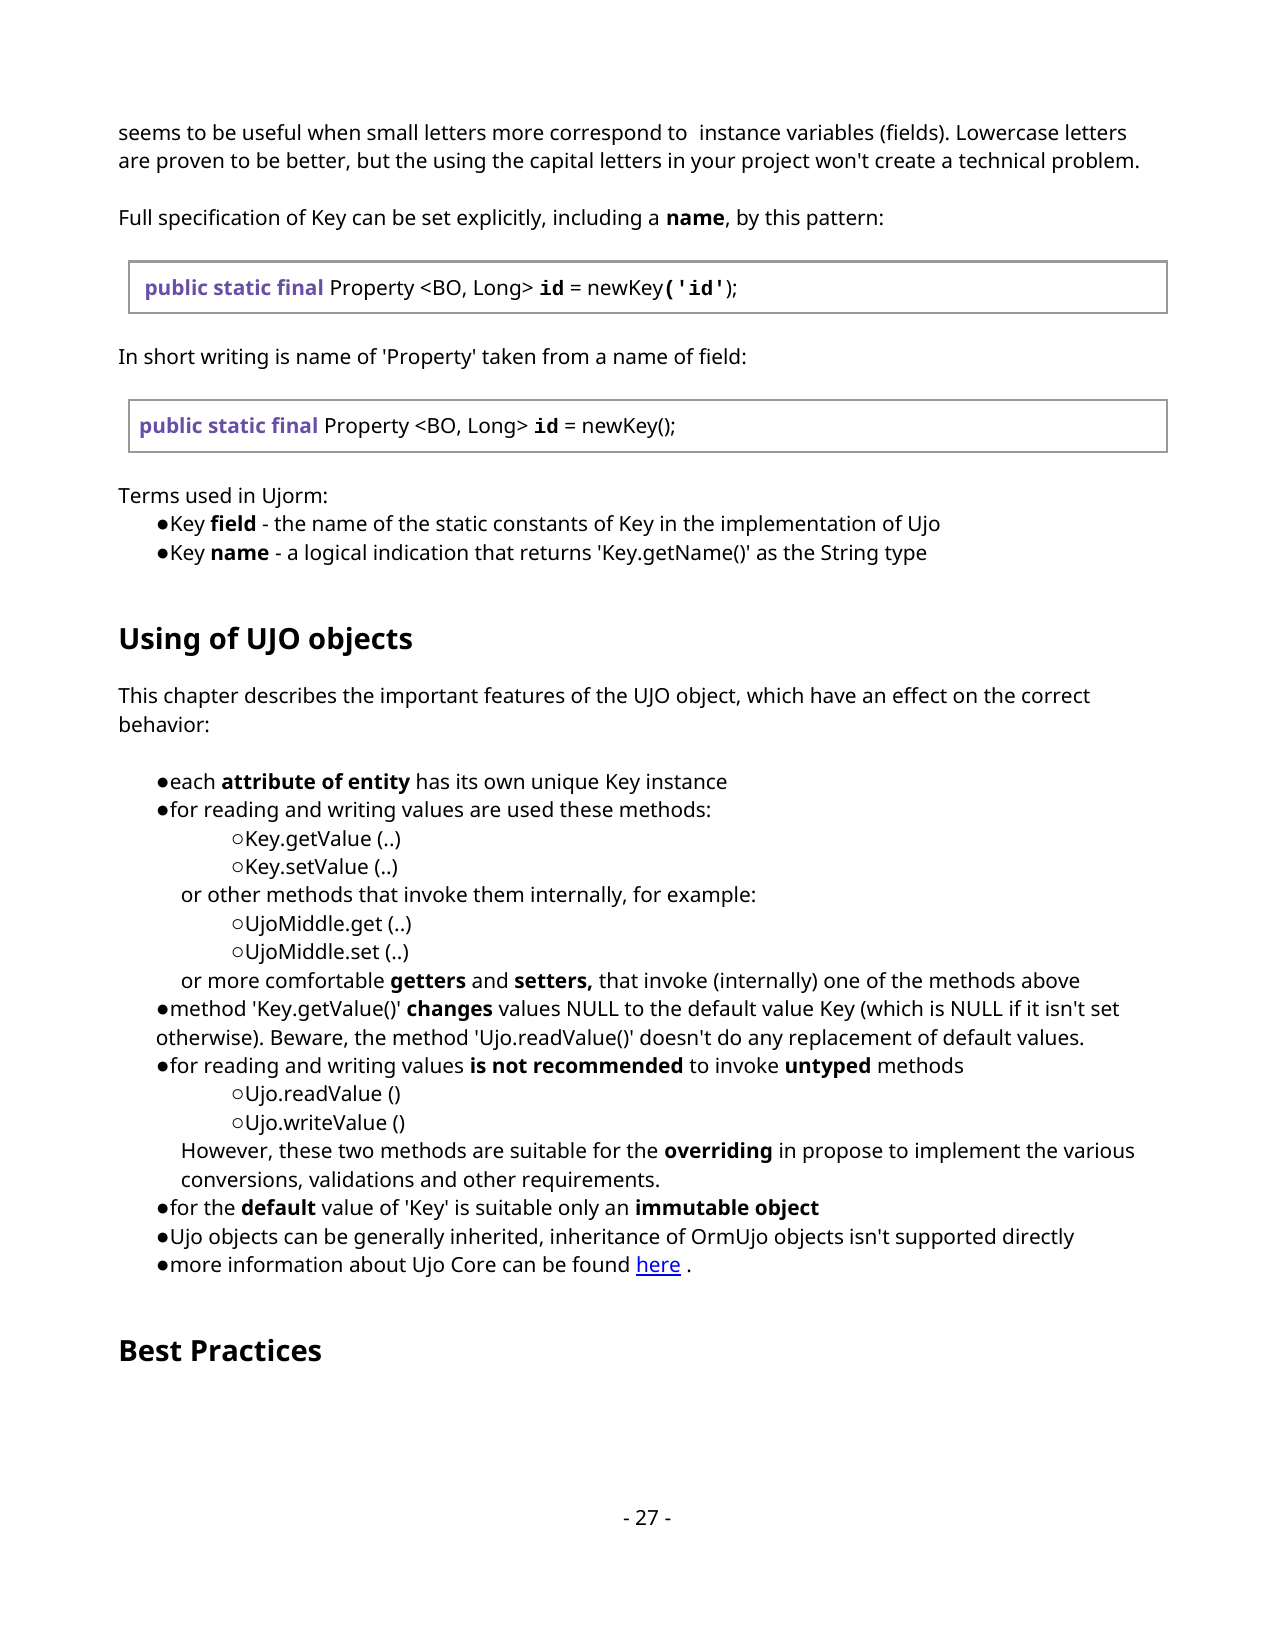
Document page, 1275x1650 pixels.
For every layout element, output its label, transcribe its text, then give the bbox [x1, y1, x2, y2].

list Key field - the name of the static constants of Key in the implementation of Ujo [118, 509, 1157, 538]
text In short writing is name of 'Property' taken from a name of field: [118, 342, 1157, 371]
list for the default value of 'Key' is suitable only an immutable object [118, 1193, 1157, 1222]
text or more comfortable getters and setters, that invoke (internally) one of the methods above [181, 966, 1157, 994]
text Terms used in Ujorm: [118, 481, 1157, 509]
list for reading and writing values is not recommended to invoke untyped methods [118, 1051, 1157, 1079]
list each attribute of entity has its own unique Key instance [118, 767, 1157, 795]
subtitle Best Practices [118, 1331, 1157, 1370]
list method 'Key.getValue()' changes values NULL to the default value Key (which is NULL if it isn't set otherwise). Beware, the method 'Ujo.readValue()' doesn't do any replacement of default values. [118, 994, 1157, 1051]
list Key name - a logical indication that returns 'Key.getName()' as the String type [118, 538, 1157, 566]
text Full specification of Key can be set explicitly, including a name, by this pattern: [118, 203, 1157, 232]
subtitle Using of UJO objects [118, 618, 1157, 658]
list UjoMiddle.set (..) [118, 937, 1157, 966]
text This chapter describes the important features of the UJO object, which have an effect on the correct behavior: [118, 681, 1157, 738]
list Key.getValue (..) [118, 824, 1157, 852]
list Ujo objects can be generally inherited, inheritance of OrmUjo objects isn't supported directly [118, 1222, 1157, 1250]
list UjoMiddle.get (..) [118, 909, 1157, 937]
list more information about Ujo Core can be found here . [118, 1250, 1157, 1279]
table_header public static final Property <BO, Long> id = newKey('id'); [130, 263, 1166, 312]
text However, these two methods are suitable for the overriding in propose to implement the various conversions, validations and other requirements. [181, 1136, 1157, 1193]
text seems to be useful when small letters more correspond to instance variables (fields). Lowercase letters are proven to be better, but the using the capital letters in your project won't create a technical problem. [118, 118, 1157, 175]
text or other methods that invoke them internally, for example: [181, 881, 1157, 909]
table_header public static final Property <BO, Long> id = newKey(); [130, 401, 1166, 451]
list Ujo.writeValue () [118, 1108, 1157, 1136]
list for reading and writing values are used these methods: [118, 795, 1157, 824]
list Key.setValue (..) [118, 852, 1157, 881]
list Ujo.readValue () [118, 1079, 1157, 1108]
